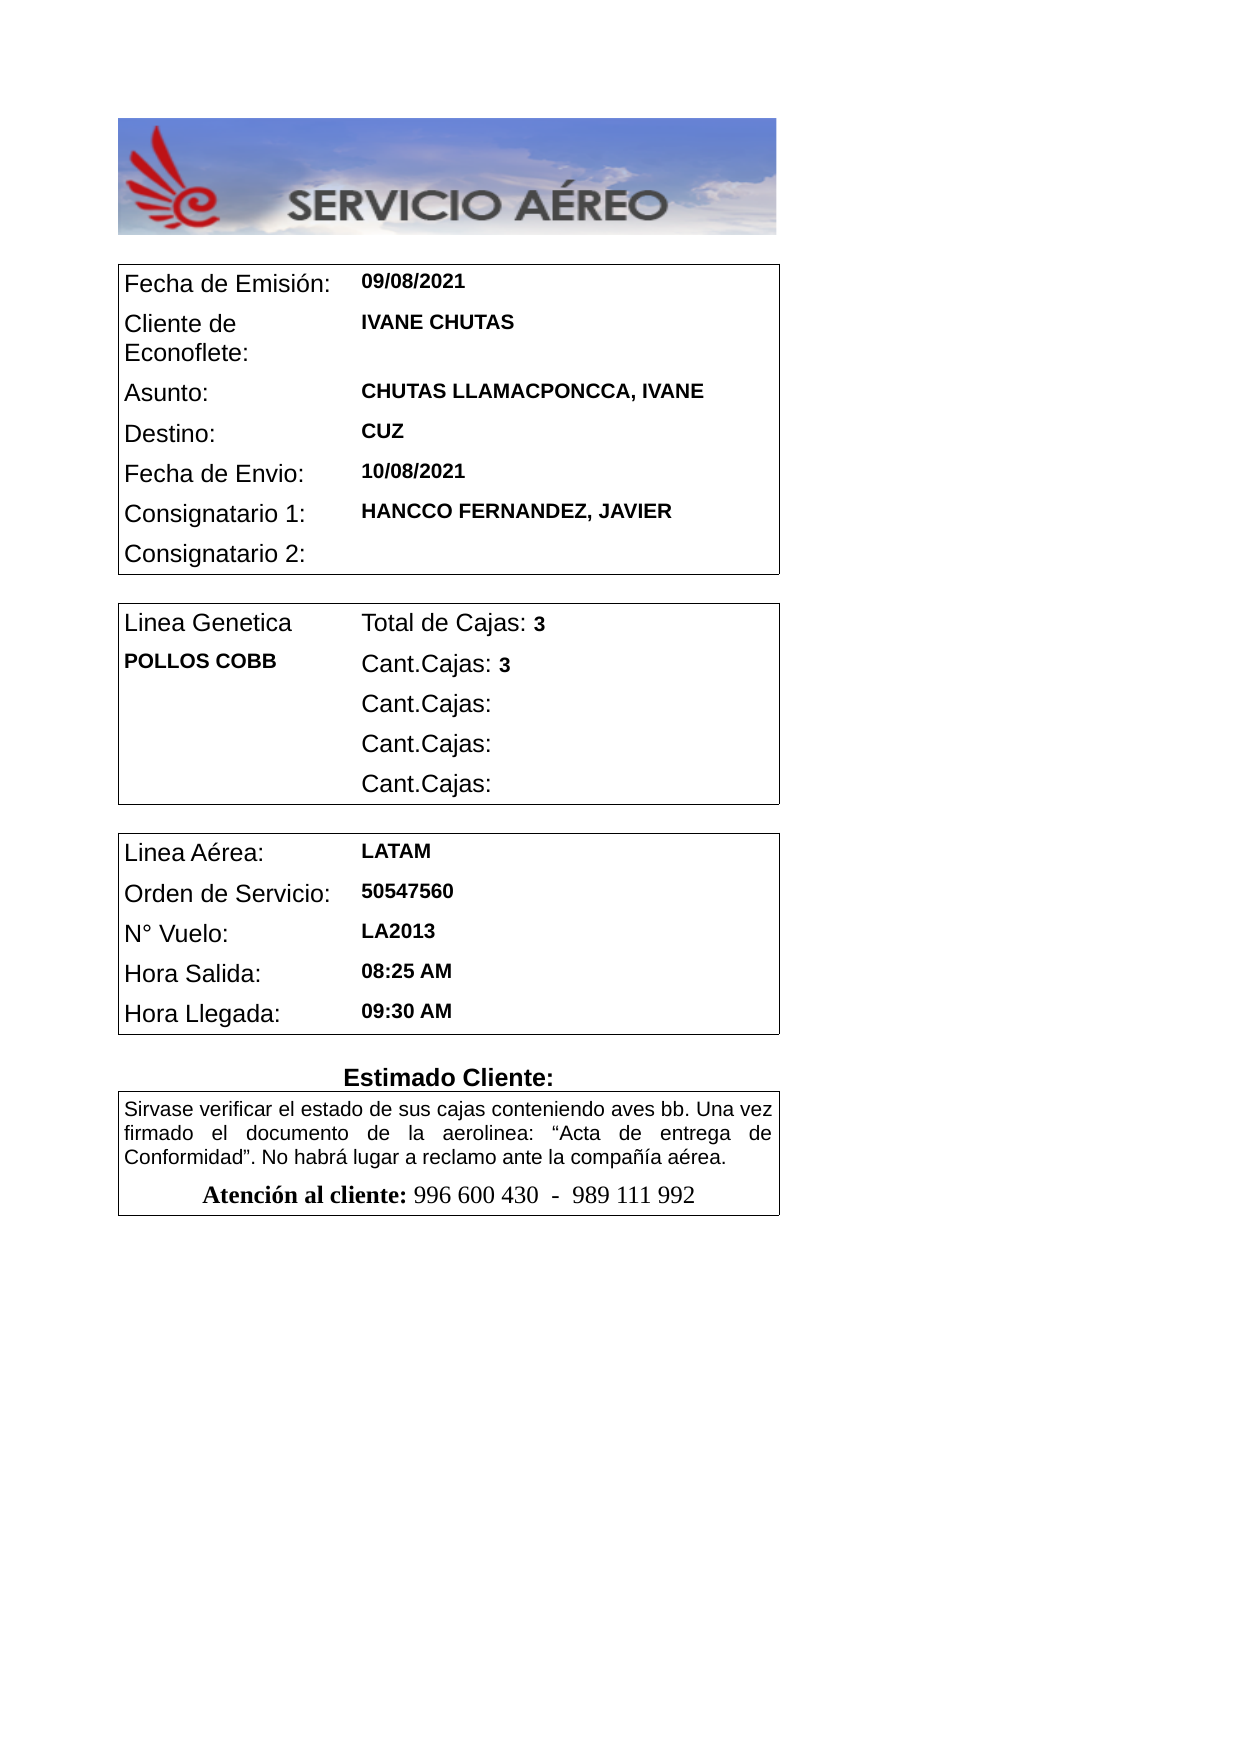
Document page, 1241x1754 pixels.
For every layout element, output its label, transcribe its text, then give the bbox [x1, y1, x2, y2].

table_cell 08:25 AM [356, 953, 779, 993]
table_cell Orden de Servicio: [119, 873, 356, 913]
table_cell Cliente de Econoflete: [119, 304, 356, 373]
table_cell [119, 764, 356, 804]
table_cell POLLOS COBB [119, 643, 356, 683]
table_cell LATAM [356, 834, 779, 873]
table_cell [119, 683, 356, 723]
table_cell Sirvase verificar el estado de sus cajas conteniendo aves bb. Una vez firmado el documento de la aerolinea: “Acta de entrega de Conformidad”. No habrá lugar a reclamo ante la compañía aérea. [119, 1092, 779, 1175]
table_cell Linea Genetica [119, 604, 356, 643]
table_cell [356, 534, 779, 574]
table_cell Fecha de Envio: [119, 453, 356, 493]
table_cell 10/08/2021 [356, 453, 779, 493]
table_cell N° Vuelo: [119, 913, 356, 953]
table_cell Hora Salida: [119, 953, 356, 993]
table_header 09/08/2021 [356, 265, 779, 304]
table_cell 09:30 AM [356, 994, 779, 1034]
picture [118, 118, 777, 235]
table_cell Cant.Cajas: [356, 764, 779, 804]
table_cell [356, 805, 779, 833]
table_cell Consignatario 1: [119, 493, 356, 533]
table_cell [118, 805, 356, 833]
table_cell Estimado Cliente: [118, 1035, 779, 1091]
table_cell [356, 575, 779, 603]
table_cell Consignatario 2: [119, 534, 356, 574]
table_cell [118, 575, 356, 603]
table_cell 50547560 [356, 873, 779, 913]
table_cell IVANE CHUTAS [356, 304, 779, 373]
table_cell Cant.Cajas: 3 [356, 643, 779, 683]
table_cell Cant.Cajas: [356, 683, 779, 723]
table_cell Destino: [119, 413, 356, 453]
table_cell Asunto: [119, 373, 356, 413]
table_cell HANCCO FERNANDEZ, JAVIER [356, 493, 779, 533]
table_cell Linea Aérea: [119, 834, 356, 873]
table_cell CHUTAS LLAMACPONCCA, IVANE [356, 373, 779, 413]
table_cell Hora Llegada: [119, 994, 356, 1034]
table_cell CUZ [356, 413, 779, 453]
table_cell [119, 723, 356, 763]
table_cell Atención al cliente: 996 600 430 - 989 111 992 [119, 1175, 779, 1215]
table_cell Cant.Cajas: [356, 723, 779, 763]
table_header Fecha de Emisión: [119, 265, 356, 304]
table_cell Total de Cajas: 3 [356, 604, 779, 643]
table_cell LA2013 [356, 913, 779, 953]
